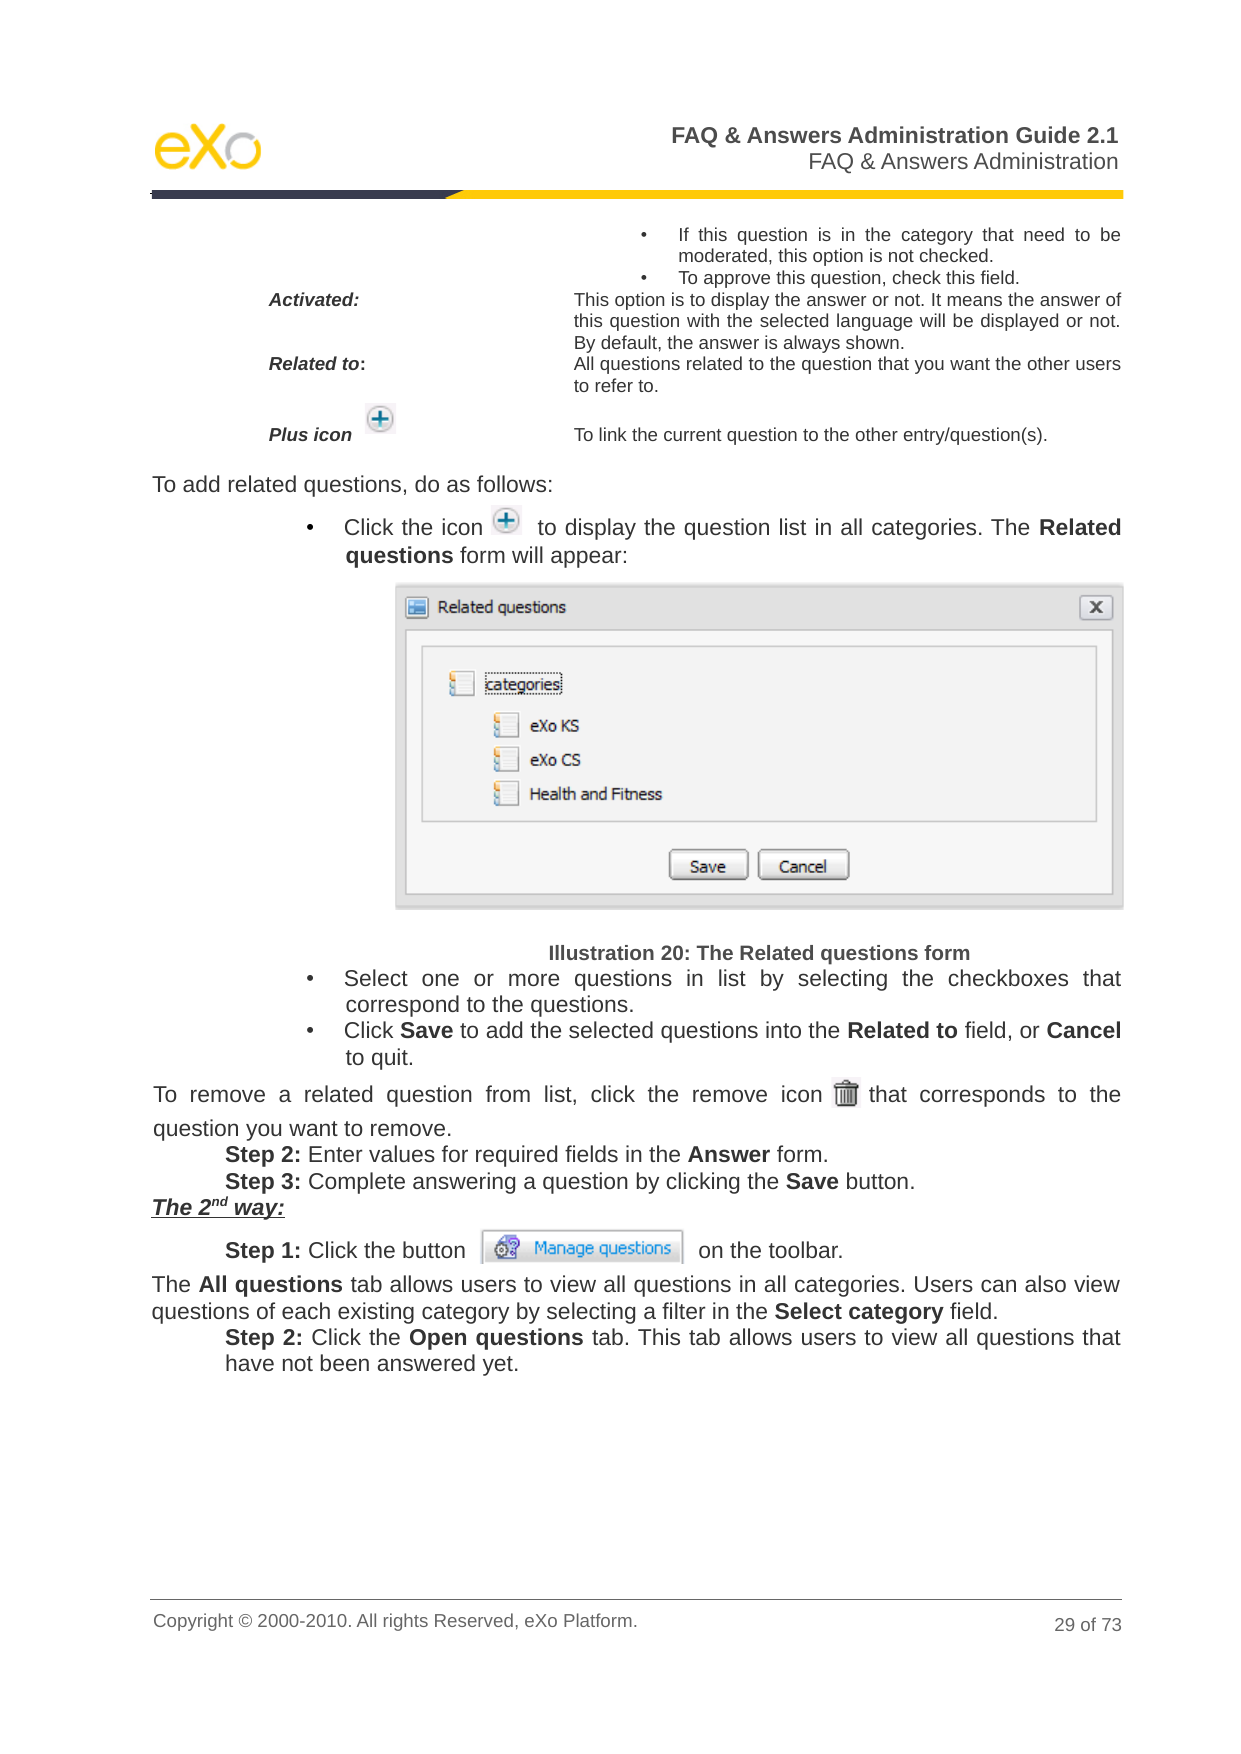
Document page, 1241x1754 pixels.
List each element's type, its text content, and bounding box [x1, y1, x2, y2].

list Illustration 20: The Related questions form [395, 910, 1123, 965]
picture [151, 190, 1124, 199]
picture [364, 403, 397, 434]
list Step 2: Click the Open questions tab. This tab allows users to view all questions that have not been answered yet. [187, 1324, 1122, 1377]
list Step 3: Complete answering a question by clicking the Save button. [187, 1168, 1122, 1194]
text Related to: All questions related to the question that you want the other users to refer to. [269, 353, 1122, 396]
list Step 2: Enter values for required fields in the Answer form. [187, 1141, 1122, 1168]
picture [395, 582, 1124, 910]
list Select one or more questions in list by selecting the checkboxes that correspond to the questions. [306, 569, 1123, 1017]
list Click the icon to display the question list in all categories. The Related questions form will appear: [306, 498, 1122, 569]
list The All questions tab allows users to view all questions in all categories. Users can also view questions of each existing category by selecting a filter in the Select category field. [114, 1271, 1122, 1324]
text To add related questions, do as follows: [139, 471, 1122, 498]
text Activated: This option is to display the answer or not. It means the answer of this question with the selected language will be displayed or not. By default, the answer is always shown. [269, 288, 1122, 353]
list If this question is in the category that need to be moderated, this option is not checked. [641, 223, 1122, 267]
list Click Save to add the selected questions into the Related to field, or Cancel to quit. [306, 1017, 1122, 1070]
text Plus icon To link the current question to the other entry/question(s). [269, 396, 1122, 445]
picture [831, 1077, 862, 1108]
picture [479, 1227, 685, 1264]
list The 2nd way: [114, 1194, 1122, 1220]
list Step 1: Click the button on the toolbar. [187, 1220, 1122, 1271]
picture [155, 123, 262, 170]
list To remove a related question from list, click the remove iconthat corresponds to the question you want to remove. [115, 1070, 1122, 1141]
list To approve this question, check this field. [641, 267, 1122, 288]
picture [490, 505, 523, 535]
